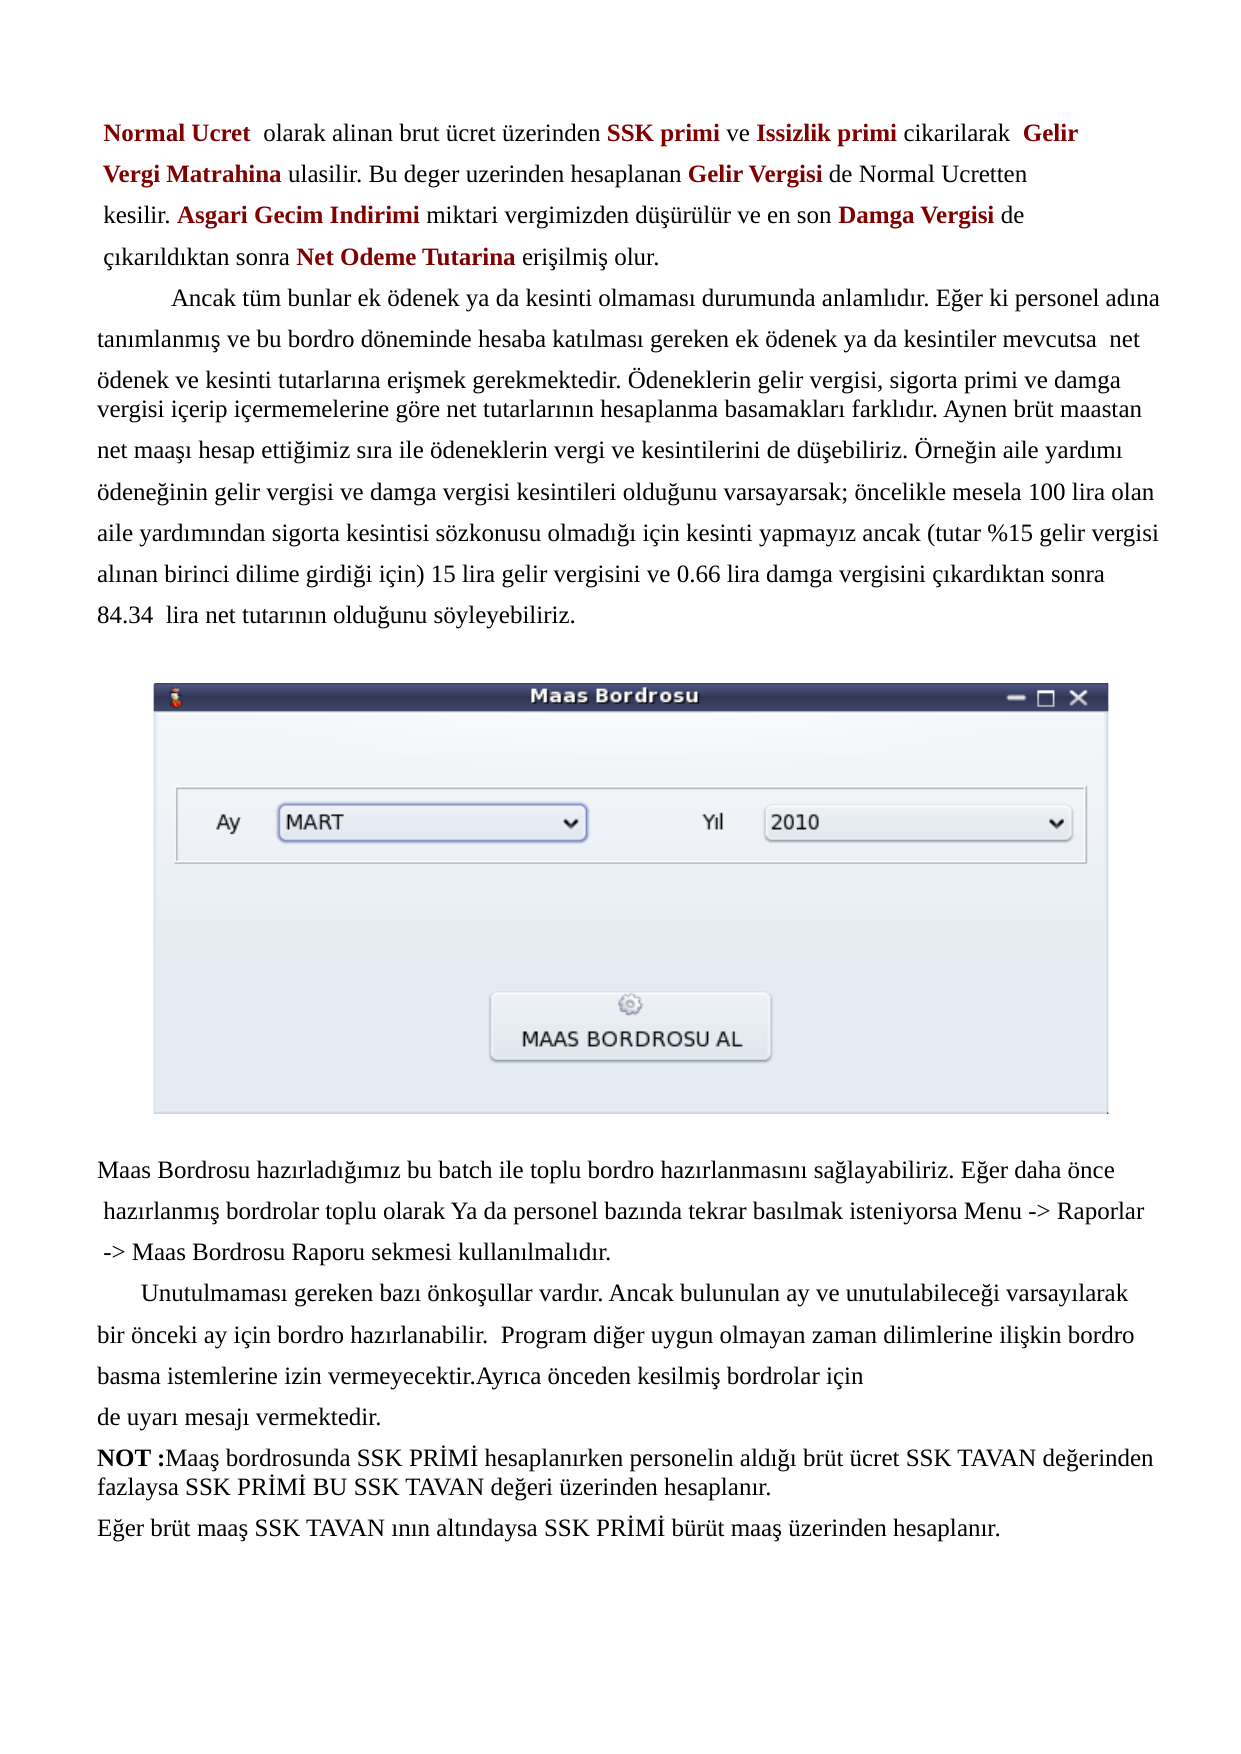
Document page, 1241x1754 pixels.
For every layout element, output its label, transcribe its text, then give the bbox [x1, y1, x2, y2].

text Vergi Matrahina ulasilir. Bu deger uzerinden hesaplanan Gelir Vergisi de Normal Ucretten [97, 159, 1165, 188]
text aile yardımından sigorta kesintisi sözkonusu olmadığı için kesinti yapmayız ancak (tutar %15 gelir vergisi [97, 518, 1165, 547]
text Eğer brüt maaş SSK TAVAN ının altındaysa SSK PRİMİ bürüt maaş üzerinden hesaplanır. [97, 1513, 1165, 1542]
text basma istemlerine izin vermeyecektir.Ayrıca önceden kesilmiş bordrolar için [97, 1361, 1165, 1390]
text çıkarıldıktan sonra Net Odeme Tutarina erişilmiş olur. [97, 242, 1165, 271]
text ödeneğinin gelir vergisi ve damga vergisi kesintileri olduğunu varsayarsak; öncelikle mesela 100 lira olan [97, 477, 1165, 506]
text Unutulmaması gereken bazı önkoşullar vardır. Ancak bulunulan ay ve unutulabileceği varsayılarak [97, 1278, 1165, 1307]
text tanımlanmış ve bu bordro döneminde hesaba katılması gereken ek ödenek ya da kesintiler mevcutsa net [97, 324, 1165, 353]
text de uyarı mesajı vermektedir. [97, 1402, 1165, 1431]
text -> Maas Bordrosu Raporu sekmesi kullanılmalıdır. [97, 1237, 1165, 1266]
text hazırlanmış bordrolar toplu olarak Ya da personel bazında tekrar basılmak isteniyorsa Menu -> Raporlar [97, 1196, 1165, 1225]
text NOT :Maaş bordrosunda SSK PRİMİ hesaplanırken personelin aldığı brüt ücret SSK TAVAN değerinden fazlaysa SSK PRİMİ BU SSK TAVAN değeri üzerinden hesaplanır. [97, 1443, 1165, 1501]
text ödenek ve kesinti tutarlarına erişmek gerekmektedir. Ödeneklerin gelir vergisi, sigorta primi ve damga vergisi içerip içermemelerine göre net tutarlarının hesaplanma basamakları farklıdır. Aynen brüt maastan [97, 366, 1165, 423]
text kesilir. Asgari Gecim Indirimi miktari vergimizden düşürülür ve en son Damga Vergisi de [97, 201, 1165, 229]
picture [153, 683, 1109, 1114]
text Maas Bordrosu hazırladığımız bu batch ile toplu bordro hazırlanmasını sağlayabiliriz. Eğer daha önce [97, 1155, 1165, 1183]
text net maaşı hesap ettiğimiz sıra ile ödeneklerin vergi ve kesintilerini de düşebiliriz. Örneğin aile yardımı [97, 436, 1165, 464]
text 84.34 lira net tutarının olduğunu söyleyebiliriz. [97, 601, 1165, 629]
text Normal Ucret olarak alinan brut ücret üzerinden SSK primi ve Issizlik primi cikarilarak Gelir [97, 118, 1165, 147]
text bir önceki ay için bordro hazırlanabilir. Program diğer uygun olmayan zaman dilimlerine ilişkin bordro [97, 1320, 1165, 1348]
text Ancak tüm bunlar ek ödenek ya da kesinti olmaması durumunda anlamlıdır. Eğer ki personel adına [97, 283, 1165, 312]
text alınan birinci dilime girdiği için) 15 lira gelir vergisini ve 0.66 lira damga vergisini çıkardıktan sonra [97, 559, 1165, 588]
